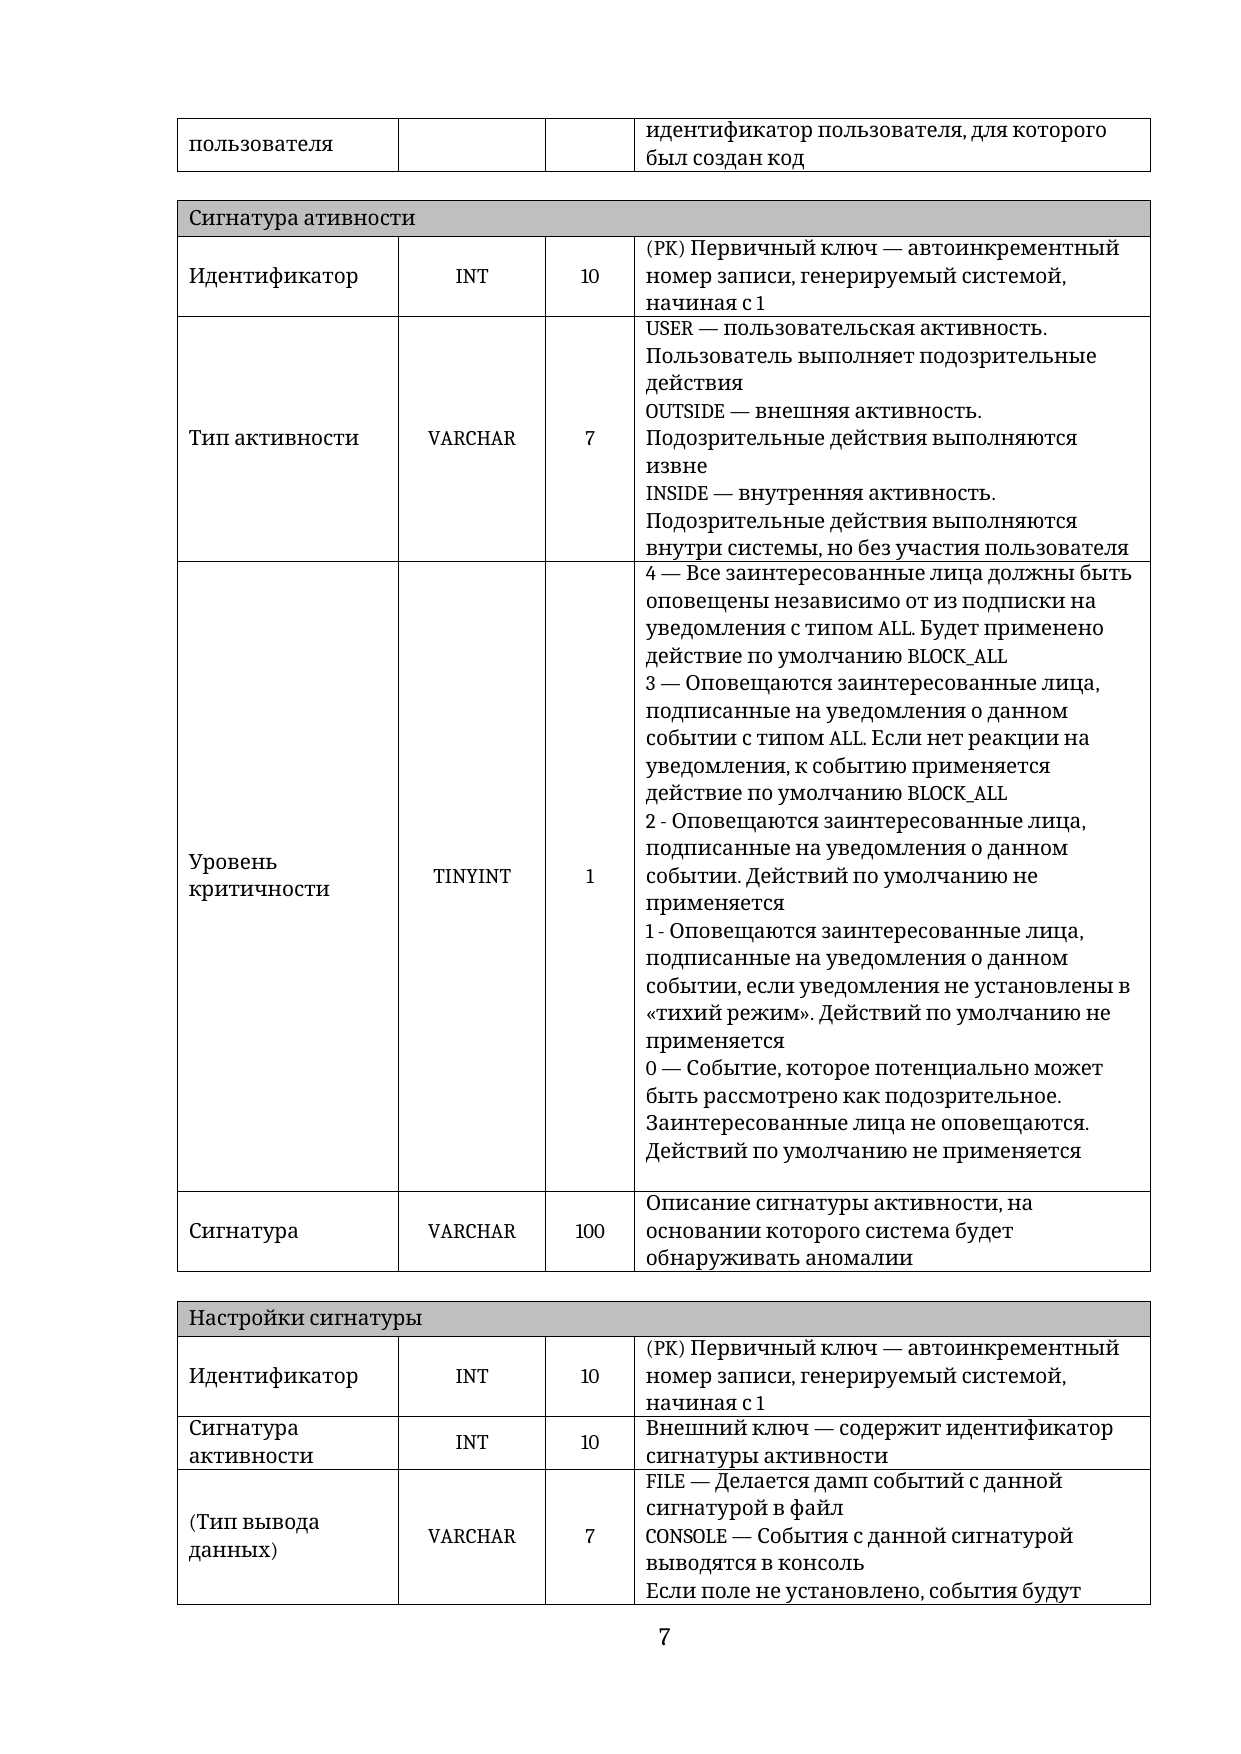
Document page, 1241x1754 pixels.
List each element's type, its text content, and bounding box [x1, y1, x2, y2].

table_header Настройки сигнатуры [178, 1302, 1150, 1336]
table_cell Идентификатор [178, 1337, 398, 1416]
table_cell Описание сигнатуры активности, на основании которого система будет обнаруживать аномалии [635, 1192, 1150, 1271]
table_cell Внешний ключ — содержит идентификатор сигнатуры активности [635, 1417, 1150, 1468]
table_cell (Тип вывода данных) [178, 1470, 398, 1603]
table_cell [546, 119, 634, 171]
table_cell Уровень критичности [178, 562, 398, 1191]
table_cell VARCHAR [399, 1470, 545, 1603]
table_cell пользователя [178, 119, 398, 171]
table_cell 4 — Все заинтересованные лица должны быть оповещены независимо от из подписки на уведомления с типом ALL. Будет применено действие по умолчанию BLOCK_ALL 3 — Оповещаются заинтересованные лица, подписанные на уведомления о данном событии с типом ALL. Если нет реакции на уведомления, к событию применяется действие по умолчанию BLOCK_ALL 2 - Оповещаются заинтересованные лица, подписанные на уведомления о данном событии. Действий по умолчанию не применяется 1 - Оповещаются заинтересованные лица, подписанные на уведомления о данном событии, если уведомления не установлены в «тихий режим». Действий по умолчанию не применяется 0 — Событие, которое потенциально может быть рассмотрено как подозрительное. Заинтересованные лица не оповещаются. Действий по умолчанию не применяется [635, 562, 1150, 1191]
table_cell USER — пользовательская активность. Пользователь выполняет подозрительные действия OUTSIDE — внешняя активность. Подозрительные действия выполняются извне INSIDE — внутренняя активность. Подозрительные действия выполняются внутри системы, но без участия пользователя [635, 317, 1150, 561]
table_cell (PK) Первичный ключ — автоинкрементный номер записи, генерируемый системой, начиная с 1 [635, 1337, 1150, 1416]
table_cell INT [399, 237, 545, 316]
table_cell 100 [546, 1192, 634, 1271]
table_cell [399, 119, 545, 171]
table_cell TINYINT [399, 562, 545, 1191]
table_cell INT [399, 1337, 545, 1416]
table_cell 1 [546, 562, 634, 1191]
table_cell (PK) Первичный ключ — автоинкрементный номер записи, генерируемый системой, начиная с 1 [635, 237, 1150, 316]
table_cell идентификатор пользователя, для которого был создан код [635, 119, 1150, 171]
table_cell 7 [546, 1470, 634, 1603]
table_cell Сигнатура [178, 1192, 398, 1271]
table_cell 10 [546, 237, 634, 316]
table_header Сигнатура ативности [178, 201, 1150, 236]
table_cell FILE — Делается дамп событий с данной сигнатурой в файл CONSOLE — События с данной сигнатурой выводятся в консоль Если поле не установлено, события будут [635, 1470, 1150, 1603]
table_cell Идентификатор [178, 237, 398, 316]
table_cell VARCHAR [399, 1192, 545, 1271]
table_cell 10 [546, 1417, 634, 1468]
table_cell Сигнатура активности [178, 1417, 398, 1468]
table_cell Тип активности [178, 317, 398, 561]
table_cell 10 [546, 1337, 634, 1416]
table_cell 7 [546, 317, 634, 561]
table_cell VARCHAR [399, 317, 545, 561]
table_cell INT [399, 1417, 545, 1468]
